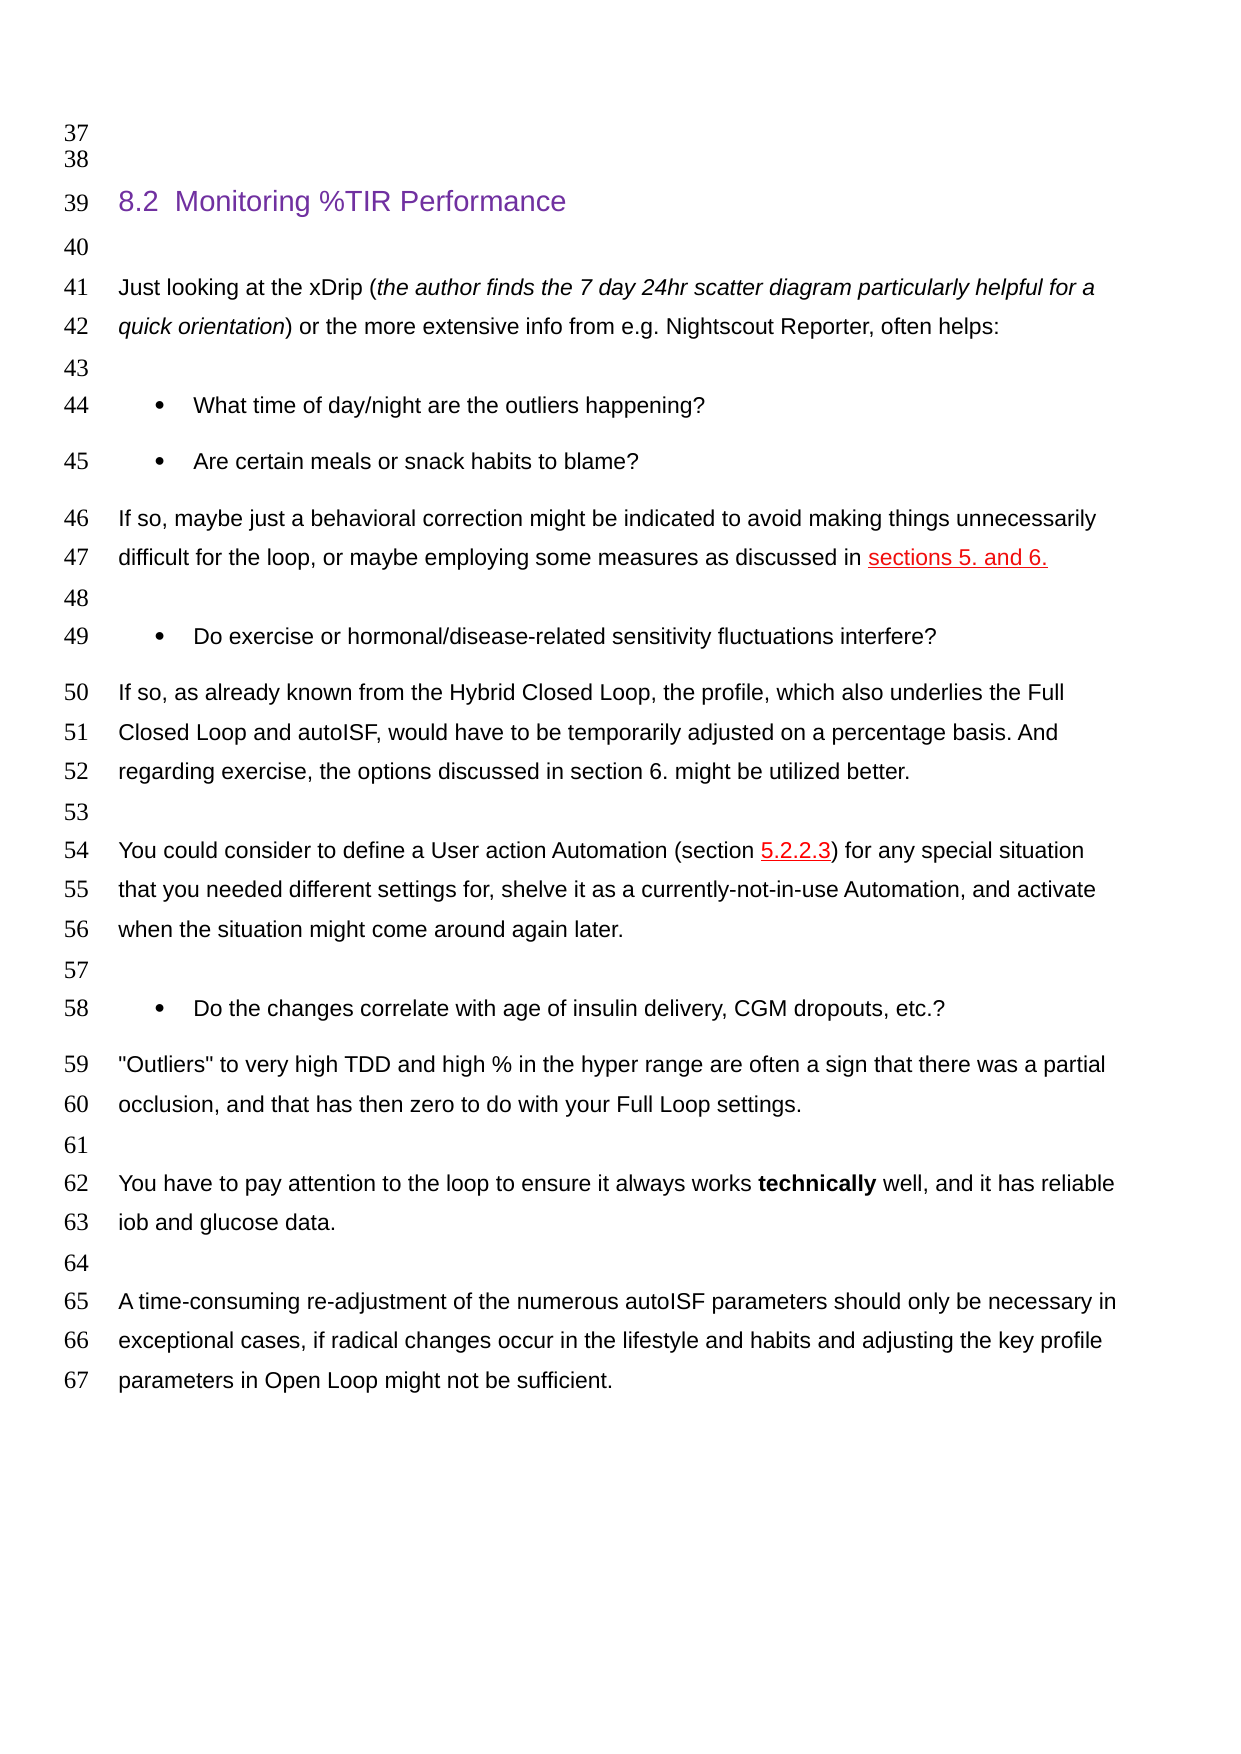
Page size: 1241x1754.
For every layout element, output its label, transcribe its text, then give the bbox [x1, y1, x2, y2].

text "Outliers" to very high TDD and high % in the hyper range are often a sign that there was a partial occlusion, and that has then zero to do with your Full Loop settings. [118, 1051, 1122, 1117]
text 8.2 Monitoring %TIR Performance [118, 184, 1122, 217]
text A time-consuming re-adjustment of the numerous autoISF parameters should only be necessary in exceptional cases, if radical changes occur in the lifestyle and habits and adjusting the key profile parameters in Open Loop might not be sufficient. [118, 1288, 1122, 1393]
list Do exercise or hormonal/disease-related sensitivity fluctuations interfere? [156, 623, 1122, 649]
text If so, as already known from the Hybrid Closed Loop, the profile, which also underlies the Full Closed Loop and autoISF, would have to be temporarily adjusted on a percentage basis. And regarding exercise, the options discussed in section 6. might be utilized better. [118, 679, 1122, 784]
list Are certain meals or snack habits to blame? [156, 448, 1122, 475]
list Do the changes correlate with age of insulin delivery, CGM dropouts, etc.? [156, 995, 1122, 1021]
text You have to pay attention to the loop to ensure it always works technically well, and it has reliable iob and glucose data. [118, 1169, 1122, 1235]
list What time of day/night are the outliers happening? [156, 392, 1122, 418]
text If so, maybe just a behavioral correction might be indicated to avoid making things unnecessarily difficult for the loop, or maybe employing some measures as discussed in sections 5. and 6. [118, 504, 1122, 570]
text You could consider to define a User action Automation (section 5.2.2.3) for any special situation that you needed different settings for, shelve it as a currently-not-in-use Automation, and activate when the situation might come around again later. [118, 837, 1122, 942]
text Just looking at the xDrip (the author finds the 7 day 24hr scatter diagram particularly helpful for a quick orientation) or the more extensive info from e.g. Nightscout Reporter, often helps: [118, 274, 1122, 339]
